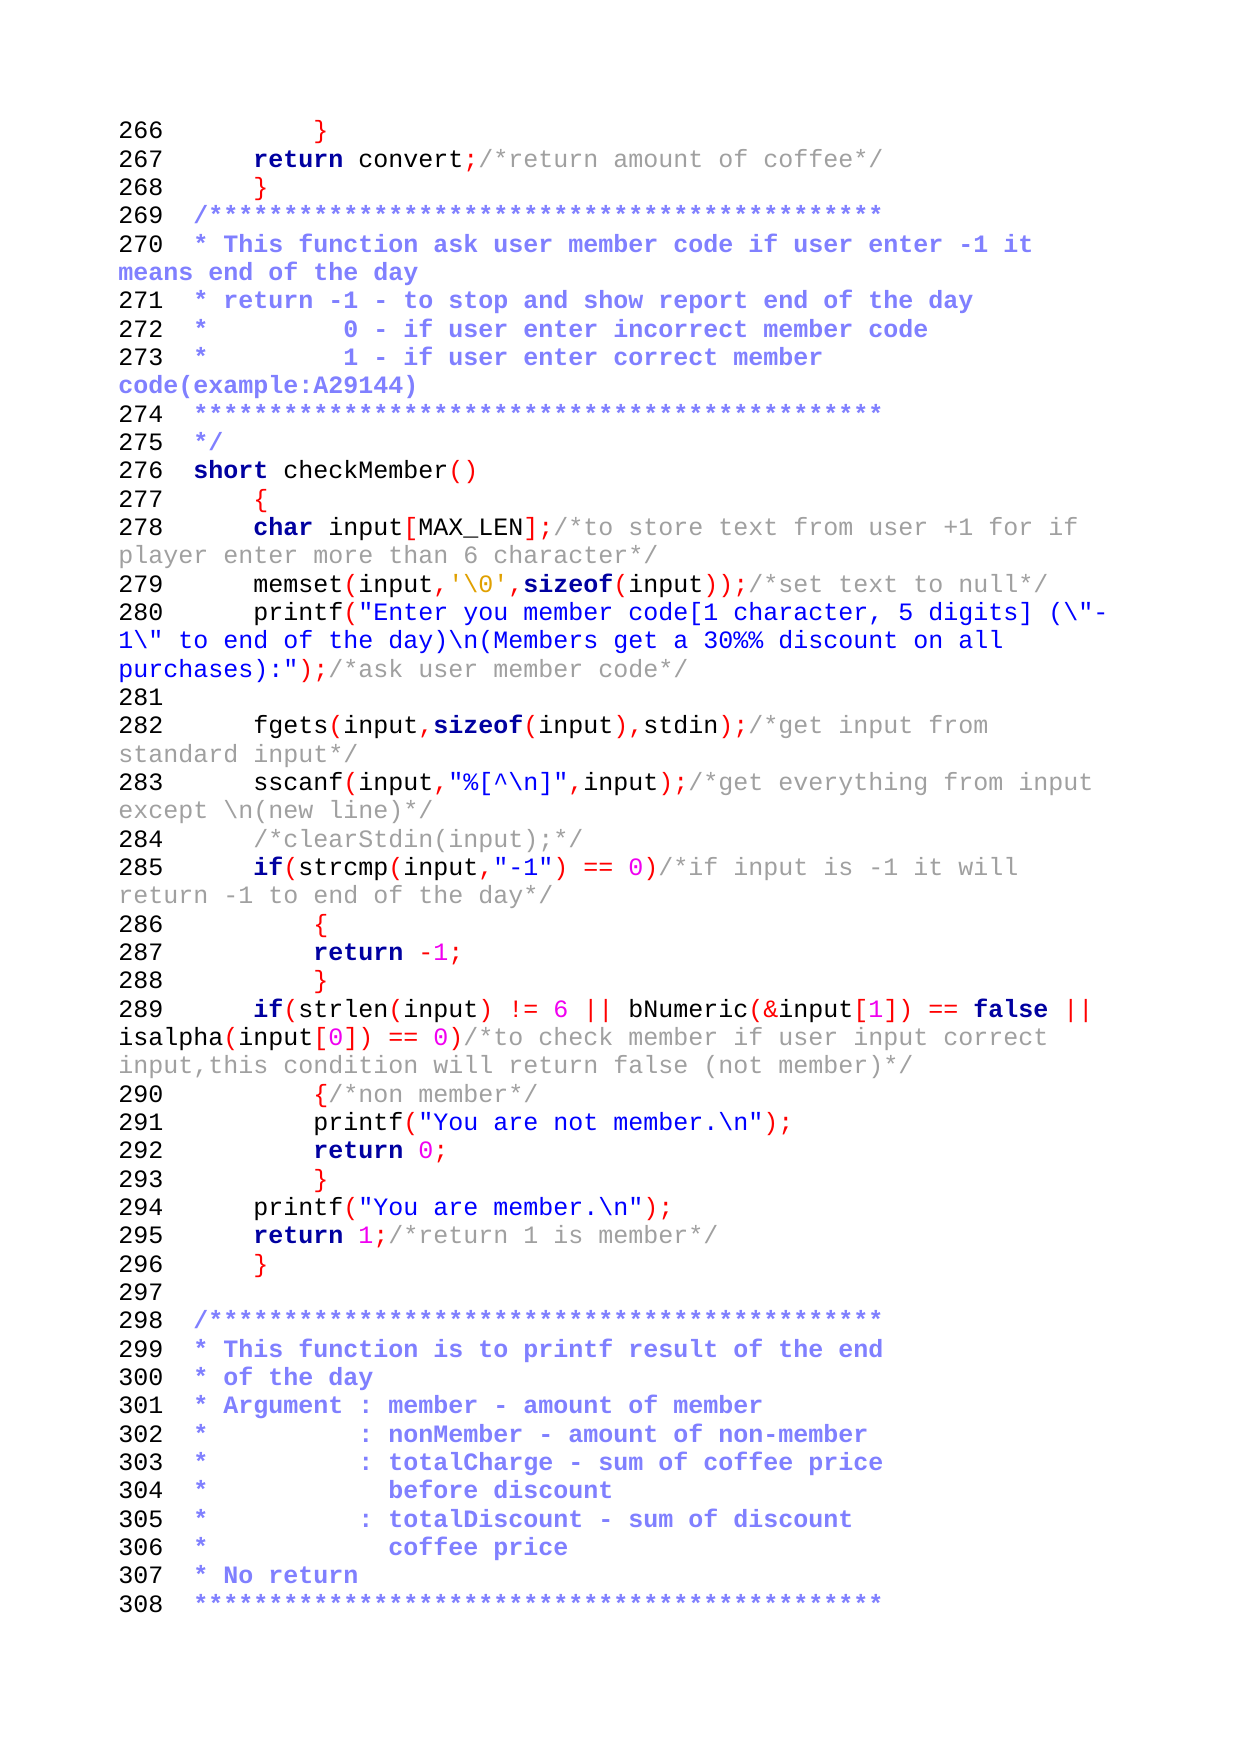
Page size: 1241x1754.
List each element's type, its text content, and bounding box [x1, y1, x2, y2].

subtitle 280 printf("Enter you member code[1 character, 5 digits] (\"-1\" to end of the day)\n(Members get a 30%% discount on all purchases):");/*ask user member code*/ [118, 600, 1122, 685]
subtitle 285 if(strcmp(input,"-1") == 0)/*if input is -1 it will return -1 to end of the day*/ [118, 855, 1122, 911]
subtitle 275 */ [118, 430, 1122, 458]
subtitle 291 printf("You are not member.\n"); [118, 1110, 313, 1138]
subtitle 286 { [118, 911, 1122, 940]
subtitle 277 { [118, 486, 1122, 515]
subtitle 298 /********************************************* [118, 1308, 1122, 1336]
subtitle 293 } [118, 1166, 1122, 1195]
subtitle 288 } [118, 968, 1122, 996]
subtitle 284 /*clearStdin(input);*/ [118, 826, 1122, 855]
subtitle 282 fgets(input,sizeof(input),stdin);/*get input from standard input*/ [118, 713, 1122, 770]
subtitle 305 * : totalDiscount - sum of discount [118, 1506, 1122, 1535]
subtitle 307 * No return [118, 1563, 1122, 1591]
subtitle 294 printf("You are member.\n"); [118, 1195, 253, 1223]
subtitle 270 * This function ask user member code if user enter -1 it means end of the day [118, 231, 1122, 288]
subtitle 276 short checkMember() [118, 458, 283, 486]
subtitle 292 return 0; [118, 1138, 1122, 1166]
subtitle 276 short checkMember() [448, 458, 1122, 486]
subtitle 283 sscanf(input,"%[^\n]",input);/*get everything from input except \n(new line)*/ [118, 770, 1122, 826]
subtitle 306 * coffee price [118, 1535, 1122, 1563]
subtitle 294 printf("You are member.\n"); [343, 1195, 1122, 1223]
subtitle 281 [118, 685, 1122, 713]
subtitle 301 * Argument : member - amount of member [118, 1393, 1122, 1421]
subtitle 304 * before discount [118, 1478, 1122, 1506]
subtitle 271 * return -1 - to stop and show report end of the day [118, 288, 1122, 316]
subtitle 267 return convert;/*return amount of coffee*/ [118, 146, 358, 175]
subtitle 300 * of the day [118, 1365, 1122, 1393]
subtitle 279 memset(input,'\0',sizeof(input));/*set text to null*/ [703, 571, 1122, 600]
subtitle 290 {/*non member*/ [118, 1081, 1122, 1110]
subtitle 296 } [118, 1251, 1122, 1280]
subtitle 299 * This function is to printf result of the end [118, 1336, 1122, 1365]
subtitle 273 * 1 - if user enter correct member code(example:A29144) [118, 345, 1122, 401]
subtitle 266 } [118, 118, 1122, 146]
subtitle 279 memset(input,'\0',sizeof(input));/*set text to null*/ [118, 571, 253, 600]
subtitle 291 printf("You are not member.\n"); [403, 1110, 1122, 1138]
subtitle 303 * : totalCharge - sum of coffee price [118, 1450, 1122, 1478]
subtitle 308 ********************************************** [118, 1591, 1122, 1620]
subtitle 278 char input[MAX_LEN];/*to store text from user +1 for if player enter more than 6 character*/ [118, 515, 1122, 571]
subtitle 287 return -1; [118, 940, 1122, 968]
subtitle 302 * : nonMember - amount of non-member [118, 1421, 1122, 1450]
subtitle 274 ********************************************** [118, 401, 1122, 430]
subtitle 289 if(strlen(input) != 6 || bNumeric(&input[1]) == false || isalpha(input[0]) == 0)/*to check member if user input correct input,this condition will return false (not member)*/ [118, 996, 1122, 1081]
subtitle 279 memset(input,'\0',sizeof(input));/*set text to null*/ [433, 571, 628, 600]
subtitle 268 } [118, 175, 1122, 203]
subtitle 297 [118, 1280, 1122, 1308]
subtitle 272 * 0 - if user enter incorrect member code [118, 316, 1122, 345]
subtitle 269 /********************************************* [118, 203, 1122, 231]
subtitle 267 return convert;/*return amount of coffee*/ [463, 146, 1122, 175]
subtitle 295 return 1;/*return 1 is member*/ [118, 1223, 1122, 1251]
